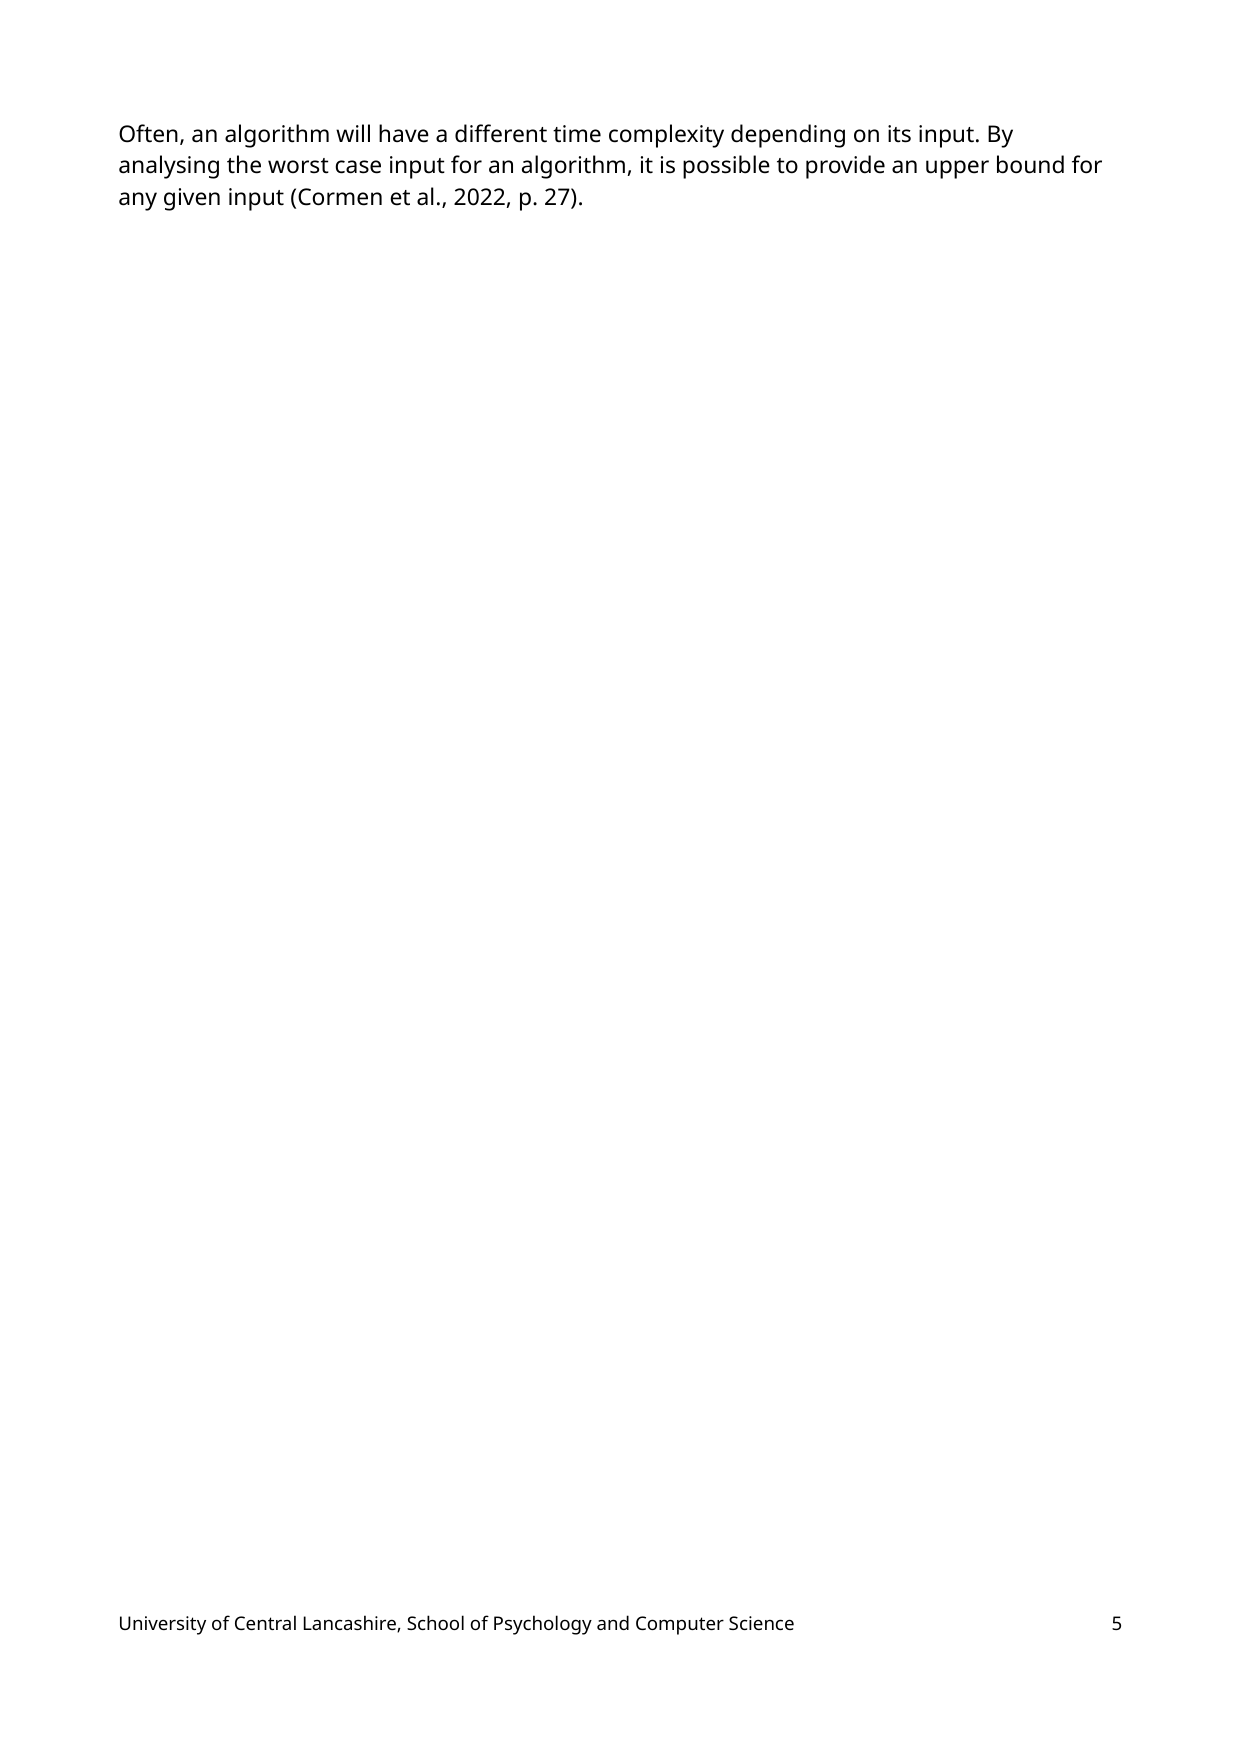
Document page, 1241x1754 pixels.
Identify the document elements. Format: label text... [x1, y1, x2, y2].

text Often, an algorithm will have a different time complexity depending on its input. By analysing the worst case input for an algorithm, it is possible to provide an upper bound for any given input (Cormen et al., 2022, p. 27). [118, 118, 1122, 212]
